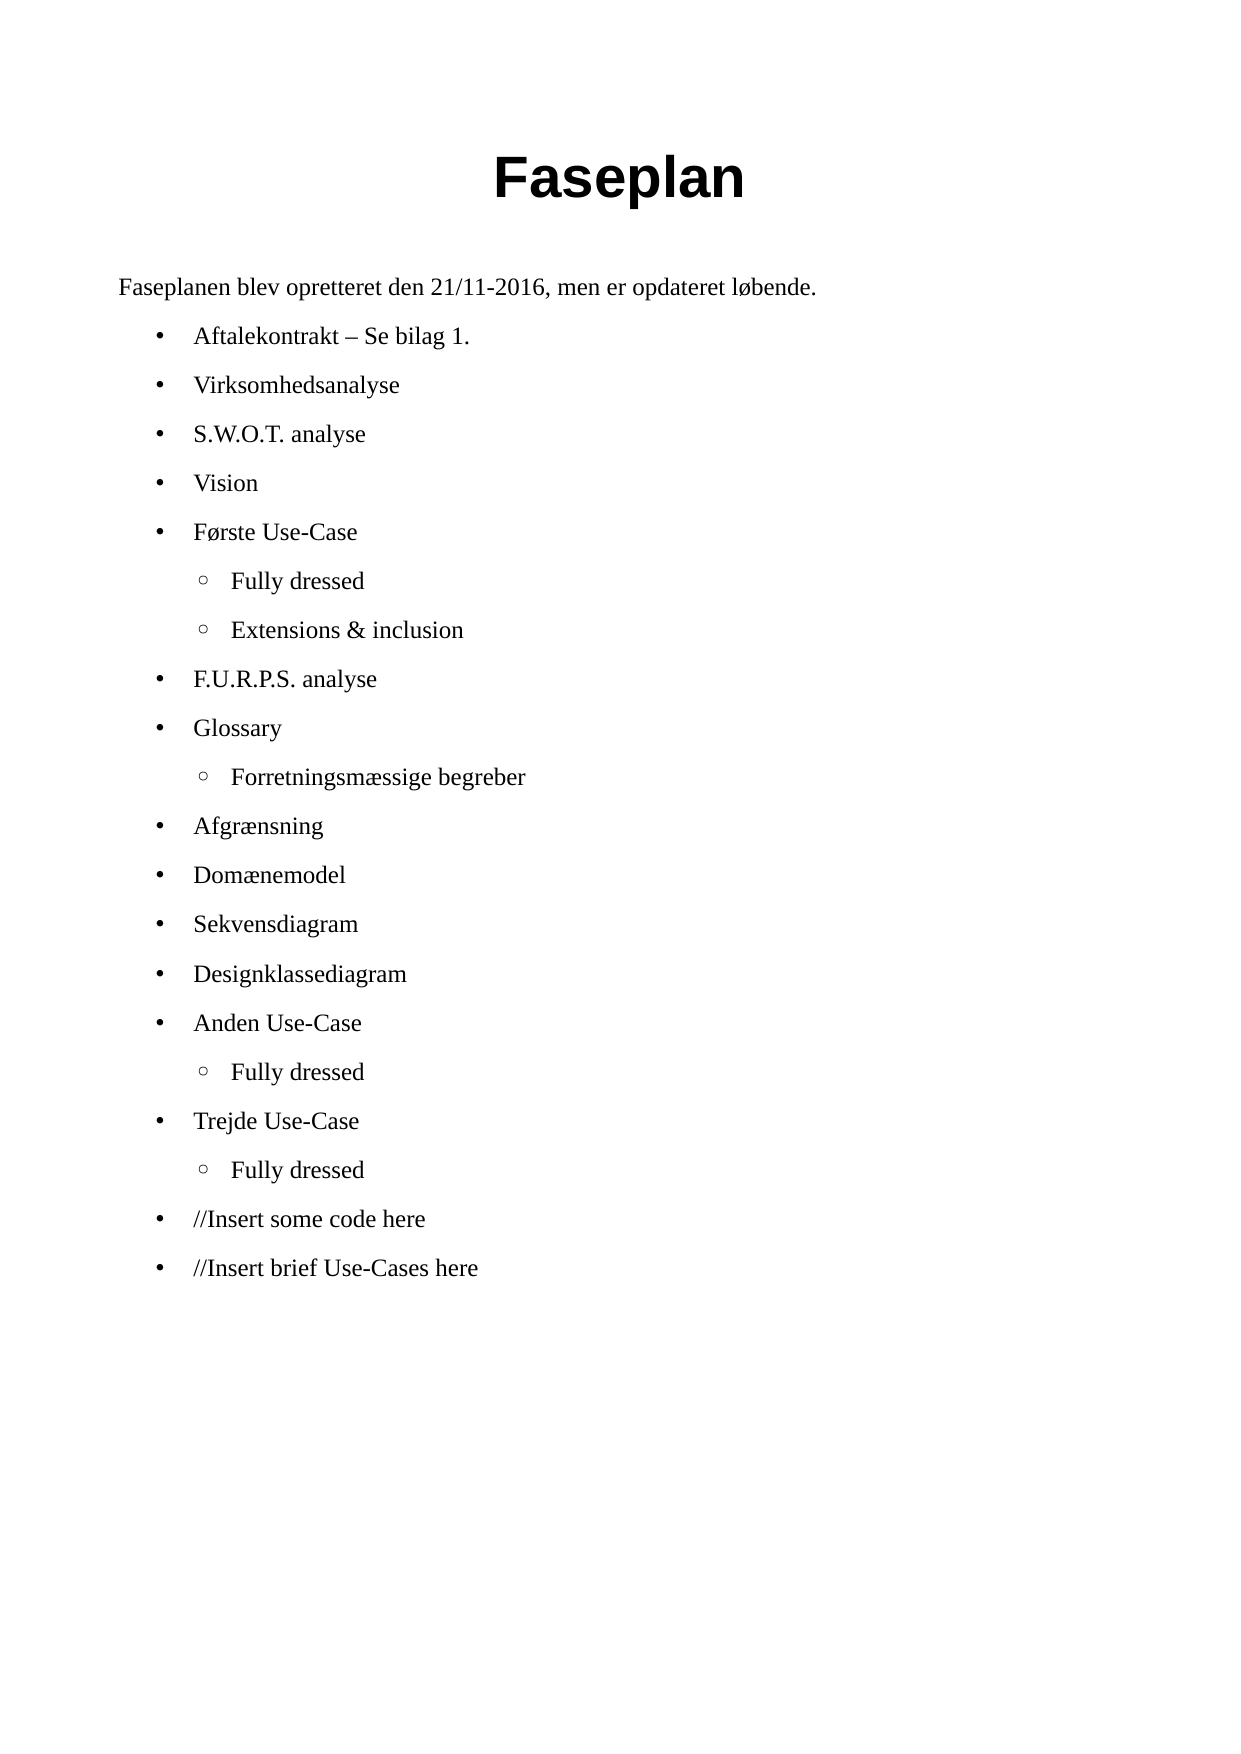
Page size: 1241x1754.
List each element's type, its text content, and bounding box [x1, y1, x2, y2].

list Første Use-Case [156, 517, 1122, 546]
title Faseplan [118, 143, 1122, 210]
list S.W.O.T. analyse [156, 419, 1122, 448]
list Designklassediagram [156, 959, 1122, 987]
list Aftalekontrakt – Se bilag 1. [156, 321, 1122, 349]
list Fully dressed [193, 1155, 1122, 1184]
list Domænemodel [156, 861, 1122, 889]
list Afgrænsning [156, 811, 1122, 840]
list Trejde Use-Case [156, 1106, 1122, 1134]
list Fully dressed [193, 566, 1122, 595]
list //Insert some code here [156, 1204, 1122, 1233]
text Faseplanen blev opretteret den 21/11-2016, men er opdateret løbende. [118, 272, 1122, 301]
list Virksomhedsanalyse [156, 370, 1122, 399]
list //Insert brief Use-Cases here [156, 1253, 1122, 1282]
list F.U.R.P.S. analyse [156, 664, 1122, 693]
list Glossary [156, 713, 1122, 742]
list Forretningsmæssige begreber [193, 762, 1122, 791]
list Fully dressed [193, 1057, 1122, 1086]
list Vision [156, 468, 1122, 497]
list Anden Use-Case [156, 1008, 1122, 1036]
list Sekvensdiagram [156, 909, 1122, 938]
list Extensions & inclusion [193, 615, 1122, 644]
